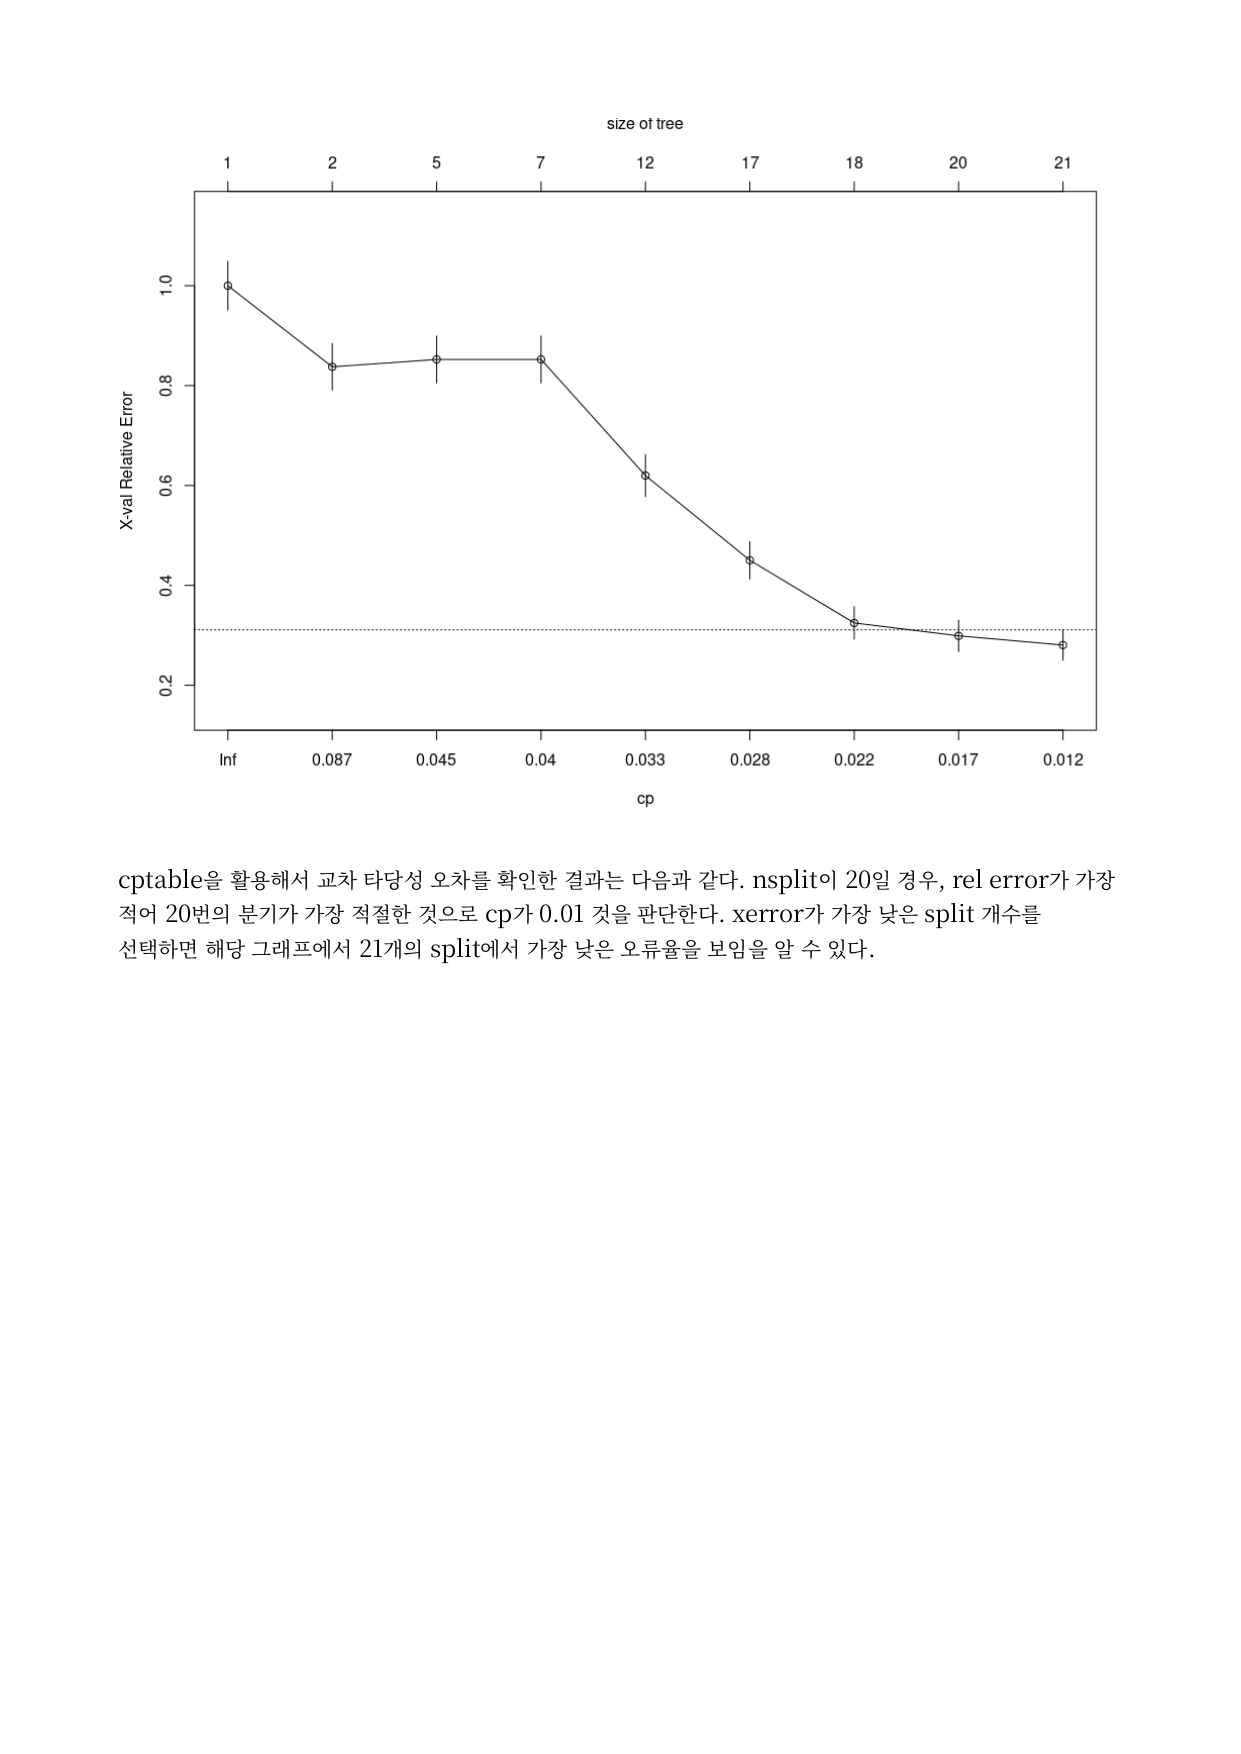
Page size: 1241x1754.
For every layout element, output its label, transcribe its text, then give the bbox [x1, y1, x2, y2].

picture [118, 118, 1123, 817]
text cptable을 활용해서 교차 타당성 오차를 확인한 결과는 다음과 같다. nsplit이 20일 경우, rel error가 가장 적어 20번의 분기가 가장 적절한 것으로 cp가 0.01 것을 판단한다. xerror가 가장 낮은 split 개수를 선택하면 해당 그래프에서 21개의 split에서 가장 낮은 오류율을 보임을 알 수 있다. [118, 861, 1122, 964]
